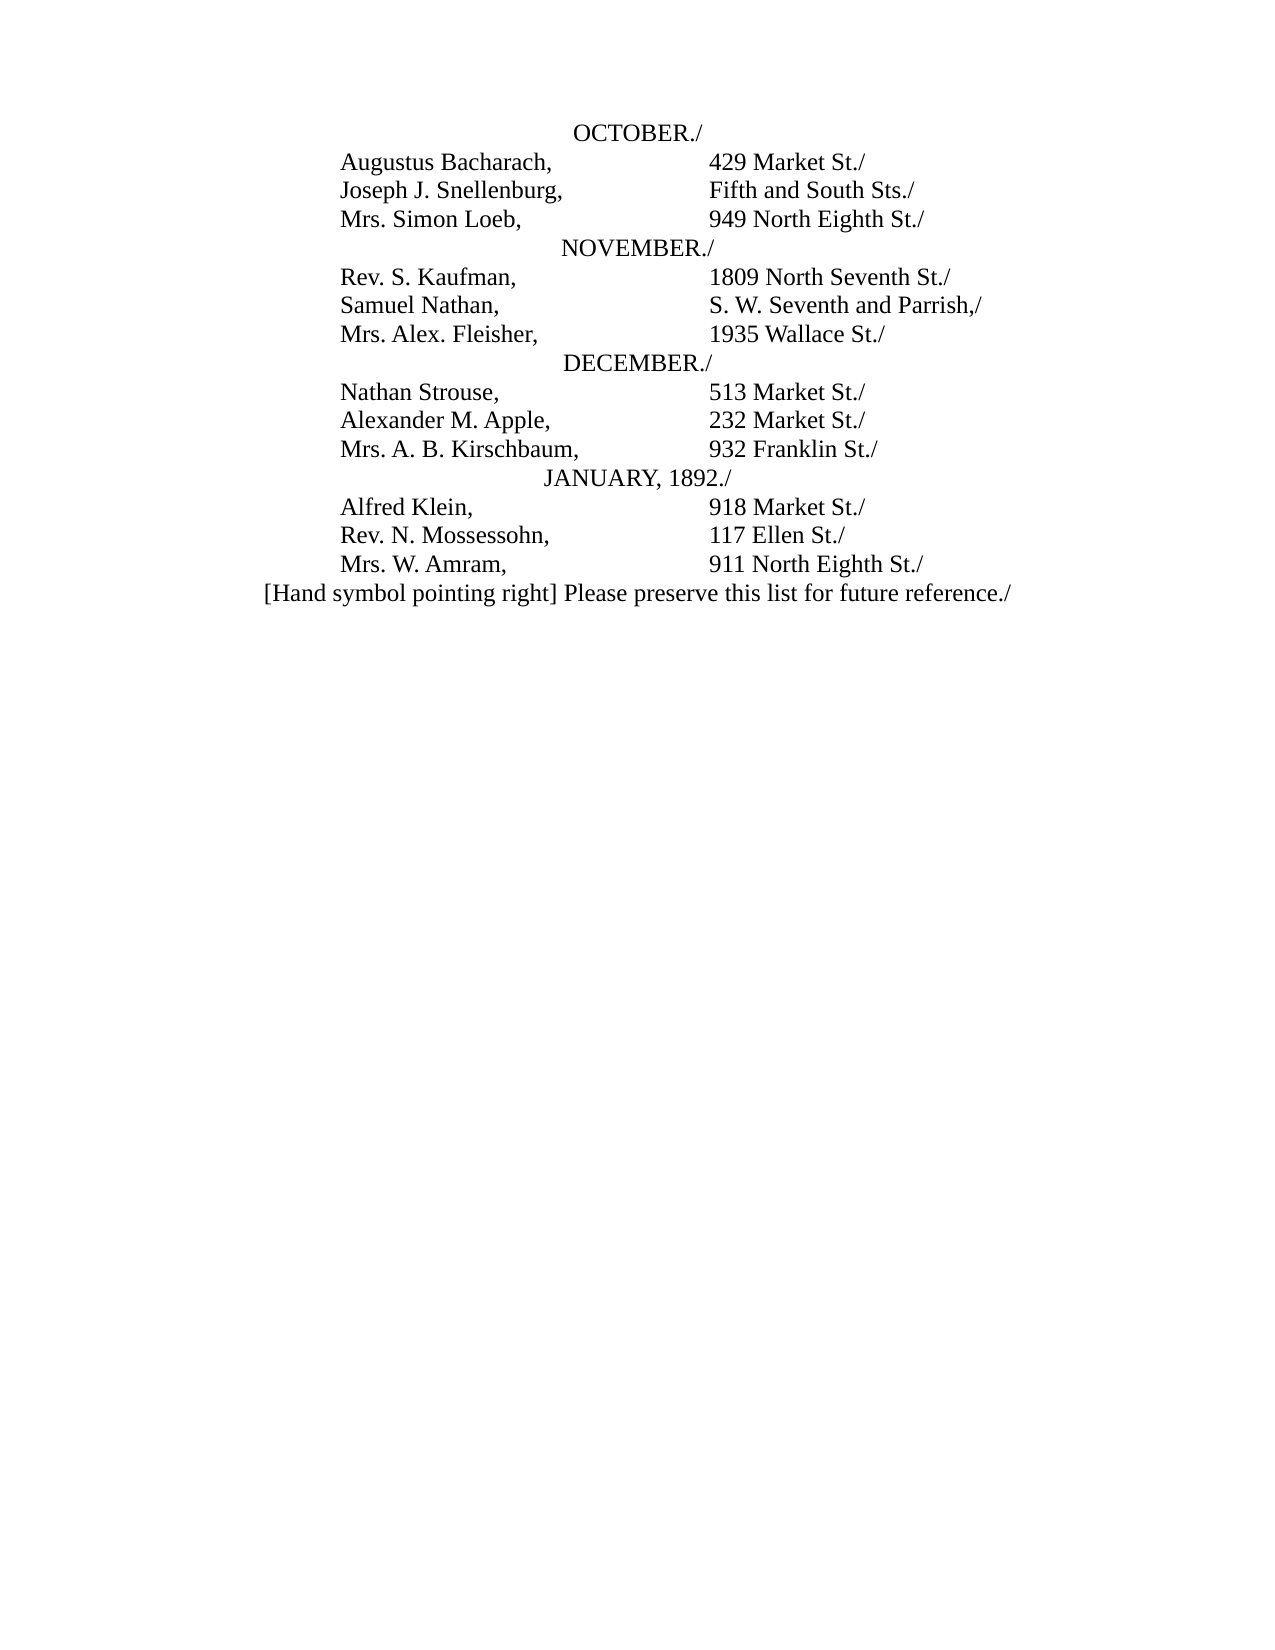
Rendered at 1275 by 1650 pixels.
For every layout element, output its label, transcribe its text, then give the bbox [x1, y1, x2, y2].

text Mrs. W. Amram, 911 North Eighth St./ [118, 549, 1157, 578]
text Mrs. A. B. Kirschbaum, 932 Franklin St./ [118, 434, 1157, 463]
text [Hand symbol pointing right] Please preserve this list for future reference./ [118, 578, 1157, 607]
text Alfred Klein, 918 Market St./ [118, 492, 1157, 521]
text Mrs. Alex. Fleisher, 1935 Wallace St./ [118, 319, 1157, 348]
text Nathan Strouse, 513 Market St./ [118, 377, 1157, 406]
text JANUARY, 1892./ [118, 463, 1157, 492]
text Rev. N. Mossessohn, 117 Ellen St./ [118, 521, 1157, 549]
text Rev. S. Kaufman, 1809 North Seventh St./ [118, 262, 1157, 291]
text DECEMBER./ [118, 348, 1157, 377]
text Mrs. Simon Loeb, 949 North Eighth St./ [118, 204, 1157, 233]
text NOVEMBER./ [118, 233, 1157, 262]
text Samuel Nathan, S. W. Seventh and Parrish,/ [118, 291, 1157, 319]
text OCTOBER./ [118, 118, 1157, 147]
text Augustus Bacharach, 429 Market St./ [118, 147, 1157, 176]
text Joseph J. Snellenburg, Fifth and South Sts./ [118, 176, 1157, 204]
text Alexander M. Apple, 232 Market St./ [118, 406, 1157, 434]
